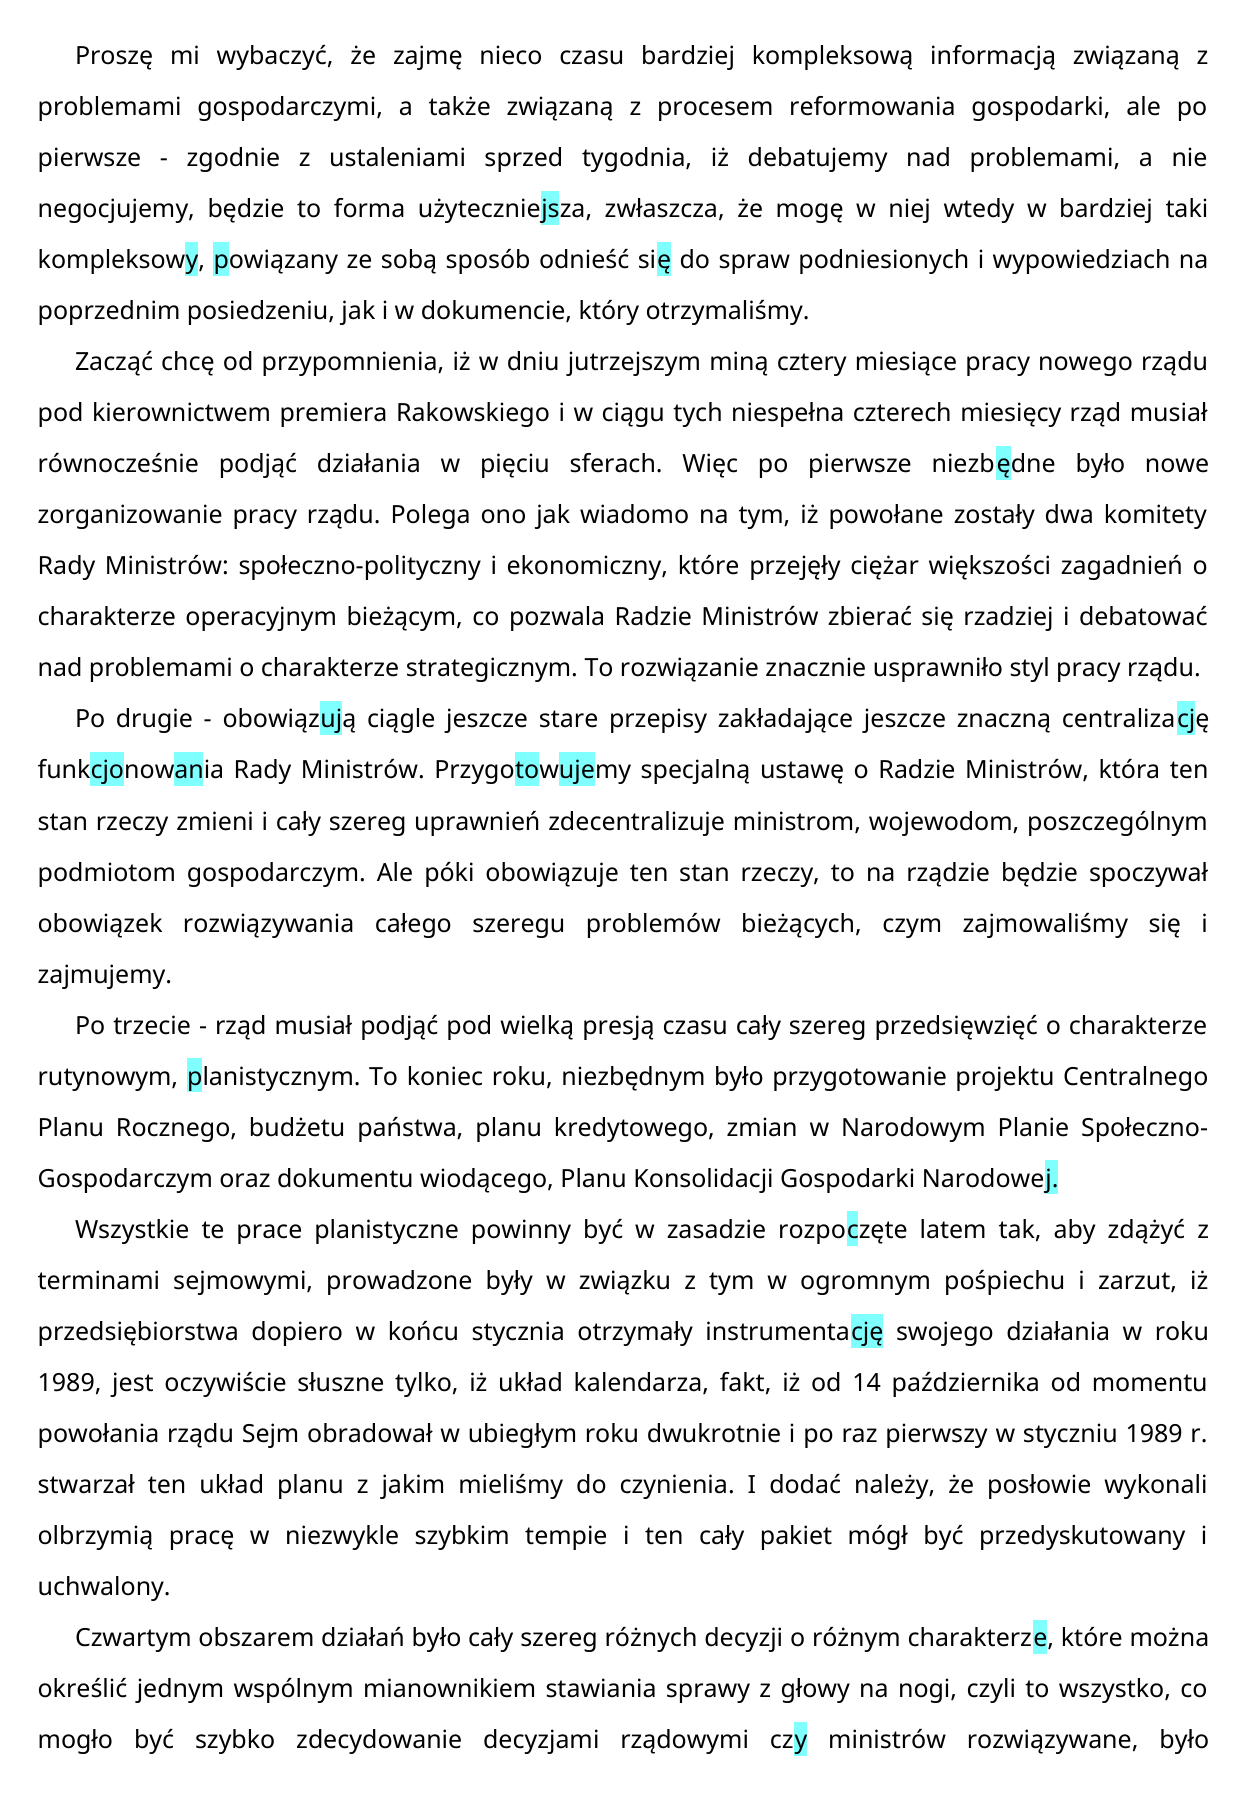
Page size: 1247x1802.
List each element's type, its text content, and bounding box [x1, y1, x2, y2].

text Zacząć chcę od przypomnienia, iż w dniu jutrzejszym miną cztery miesiące pracy nowego rządu pod kierownictwem premiera Rakowskiego i w ciągu tych niespełna czterech miesięcy rząd musiał równocześnie podjąć działania w pięciu sferach. Więc po pierwsze niezbędne było nowe zorganizowanie pracy rządu. Polega ono jak wiadomo na tym, iż powołane zostały dwa komitety Rady Ministrów: społeczno-polityczny i ekonomiczny, które przejęły ciężar większości zagadnień o charakterze operacyjnym bieżącym, co pozwala Radzie Ministrów zbierać się rzadziej i debatować nad problemami o charakterze strategicznym. To rozwiązanie znacznie usprawniło styl pracy rządu. [37, 344, 1209, 684]
text Wszystkie te prace planistyczne powinny być w zasadzie rozpoczęte latem tak, aby zdążyć z terminami sejmowymi, prowadzone były w związku z tym w ogromnym pośpiechu i zarzut, iż przedsiębiorstwa dopiero w końcu stycznia otrzymały instrumentację swojego działania w roku 1989, jest oczywiście słuszne tylko, iż układ kalendarza, fakt, iż od 14 października od momentu powołania rządu Sejm obradował w ubiegłym roku dwukrotnie i po raz pierwszy w styczniu 1989 r. stwarzał ten układ planu z jakim mieliśmy do czynienia. I dodać należy, że posłowie wykonali olbrzymią pracę w niezwykle szybkim tempie i ten cały pakiet mógł być przedyskutowany i uchwalony. [37, 1211, 1209, 1603]
text Proszę mi wybaczyć, że zajmę nieco czasu bardziej kompleksową informacją związaną z problemami gospodarczymi, a także związaną z procesem reformowania gospodarki, ale po pierwsze - zgodnie z ustaleniami sprzed tygodnia, iż debatujemy nad problemami, a nie negocjujemy, będzie to forma użyteczniejsza, zwłaszcza, że mogę w niej wtedy w bardziej taki kompleksowy, powiązany ze sobą sposób odnieść się do spraw podniesionych i wypowiedziach na poprzednim posiedzeniu, jak i w dokumencie, który otrzymaliśmy. [37, 37, 1209, 327]
text Czwartym obszarem działań było cały szereg różnych decyzji o różnym charakterze, które można określić jednym wspólnym mianownikiem stawiania sprawy z głowy na nogi, czyli to wszystko, co mogło być szybko zdecydowanie decyzjami rządowymi czy ministrów rozwiązywane, było [37, 1620, 1209, 1756]
text Po trzecie - rząd musiał podjąć pod wielką presją czasu cały szereg przedsięwzięć o charakterze rutynowym, planistycznym. To koniec roku, niezbędnym było przygotowanie projektu Centralnego Planu Rocznego, budżetu państwa, planu kredytowego, zmian w Narodowym Planie Społeczno-Gospodarczym oraz dokumentu wiodącego, Planu Konsolidacji Gospodarki Narodowej. [37, 1007, 1209, 1194]
text Po drugie - obowiązują ciągle jeszcze stare przepisy zakładające jeszcze znaczną centralizację funkcjonowania Rady Ministrów. Przygotowujemy specjalną ustawę o Radzie Ministrów, która ten stan rzeczy zmieni i cały szereg uprawnień zdecentralizuje ministrom, wojewodom, poszczególnym podmiotom gospodarczym. Ale póki obowiązuje ten stan rzeczy, to na rządzie będzie spoczywał obowiązek rozwiązywania całego szeregu problemów bieżących, czym zajmowaliśmy się i zajmujemy. [37, 701, 1209, 990]
